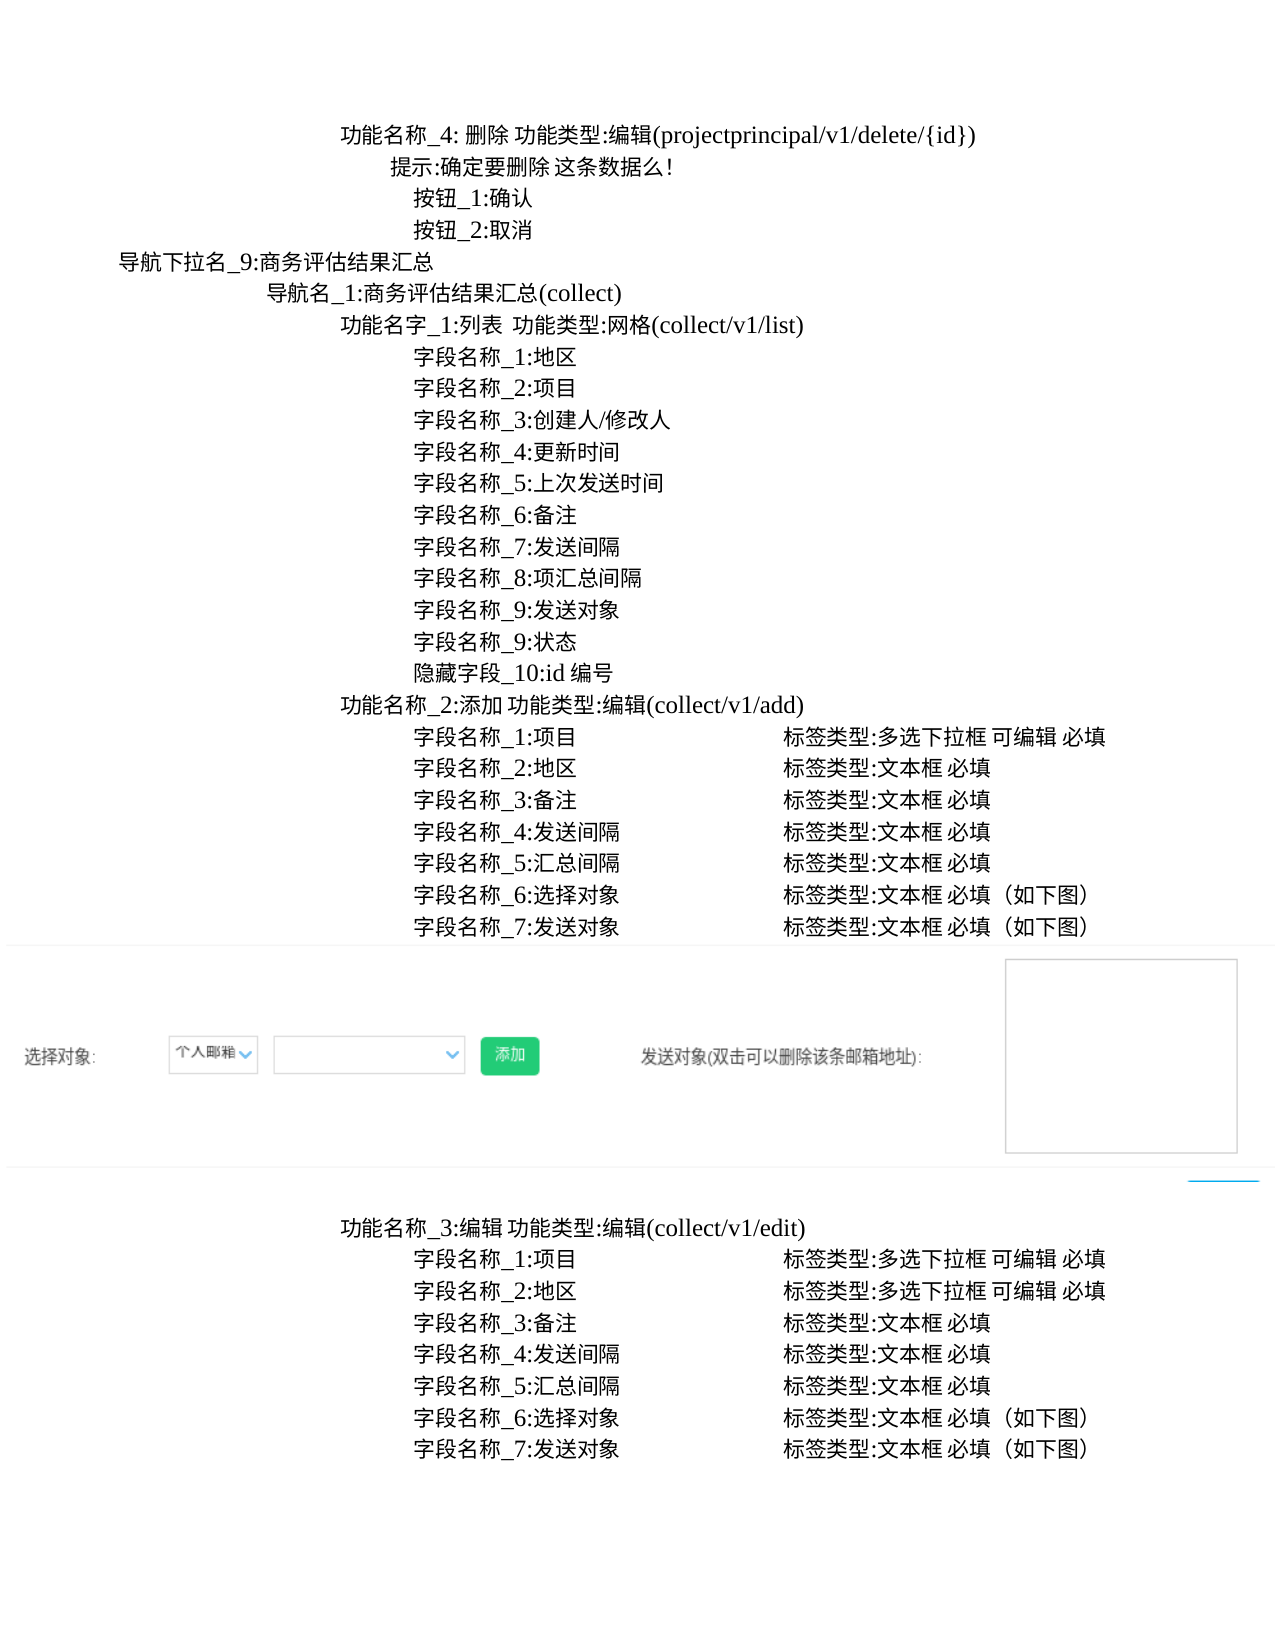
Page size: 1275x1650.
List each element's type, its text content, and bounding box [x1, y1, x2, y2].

text 字段名称_6:选择对象 标签类型:文本框 必填（如下图） [118, 878, 1157, 910]
text 字段名称_8:项汇总间隔 [118, 561, 1157, 593]
text 字段名称_2:地区 标签类型:文本框 必填 [118, 751, 1157, 783]
text 功能名称_2:添加 功能类型:编辑(collect/v1/add) [118, 688, 1157, 720]
text 字段名称_2:地区 标签类型:多选下拉框 可编辑 必填 [118, 1274, 1157, 1306]
text 字段名称_7:发送间隔 [118, 530, 1157, 561]
text 字段名称_3:备注 标签类型:文本框 必填 [118, 1306, 1157, 1337]
text 字段名称_9:发送对象 [118, 593, 1157, 625]
text 功能名称_4: 删除 功能类型:编辑(projectprincipal/v1/delete/{id}) [118, 118, 1157, 150]
text 字段名称_5:汇总间隔 标签类型:文本框 必填 [118, 1369, 1157, 1401]
text 字段名称_4:发送间隔 标签类型:文本框 必填 [118, 815, 1157, 846]
text 字段名称_1:项目 标签类型:多选下拉框 可编辑 必填 [118, 720, 1157, 751]
text 字段名称_5:上次发送时间 [118, 466, 1157, 498]
text 导航下拉名_9:商务评估结果汇总 [118, 245, 1157, 276]
text 隐藏字段_10:id编号 [118, 656, 1157, 688]
text 字段名称_4:更新时间 [118, 435, 1157, 466]
text 字段名称_2:项目 [118, 371, 1157, 403]
text 导航名_1:商务评估结果汇总(collect) [118, 276, 1157, 308]
text 字段名称_4:发送间隔 标签类型:文本框 必填 [118, 1337, 1157, 1369]
text 字段名称_1:地区 [118, 340, 1157, 371]
text 字段名称_3:创建人/修改人 [118, 403, 1157, 435]
text 功能名称_3:编辑 功能类型:编辑(collect/v1/edit) [118, 1211, 1157, 1242]
text 按钮_2:取消 [118, 213, 1157, 245]
text 字段名称_5:汇总间隔 标签类型:文本框 必填 [118, 846, 1157, 878]
text 字段名称_7:发送对象 标签类型:文本框 必填（如下图） [118, 910, 1157, 941]
text 功能名字_1:列表 功能类型:网格(collect/v1/list) [118, 308, 1157, 340]
text 字段名称_7:发送对象 标签类型:文本框 必填（如下图） [118, 1432, 1157, 1464]
text 字段名称_3:备注 标签类型:文本框 必填 [118, 783, 1157, 815]
text 提示:确定要删除 这条数据么！ [118, 150, 1157, 181]
text 字段名称_1:项目 标签类型:多选下拉框 可编辑 必填 [118, 1242, 1157, 1274]
picture [0, 941, 1275, 1182]
text 字段名称_6:选择对象 标签类型:文本框 必填（如下图） [118, 1401, 1157, 1432]
text 按钮_1:确认 [118, 181, 1157, 213]
text 字段名称_9:状态 [118, 625, 1157, 656]
text 字段名称_6:备注 [118, 498, 1157, 530]
